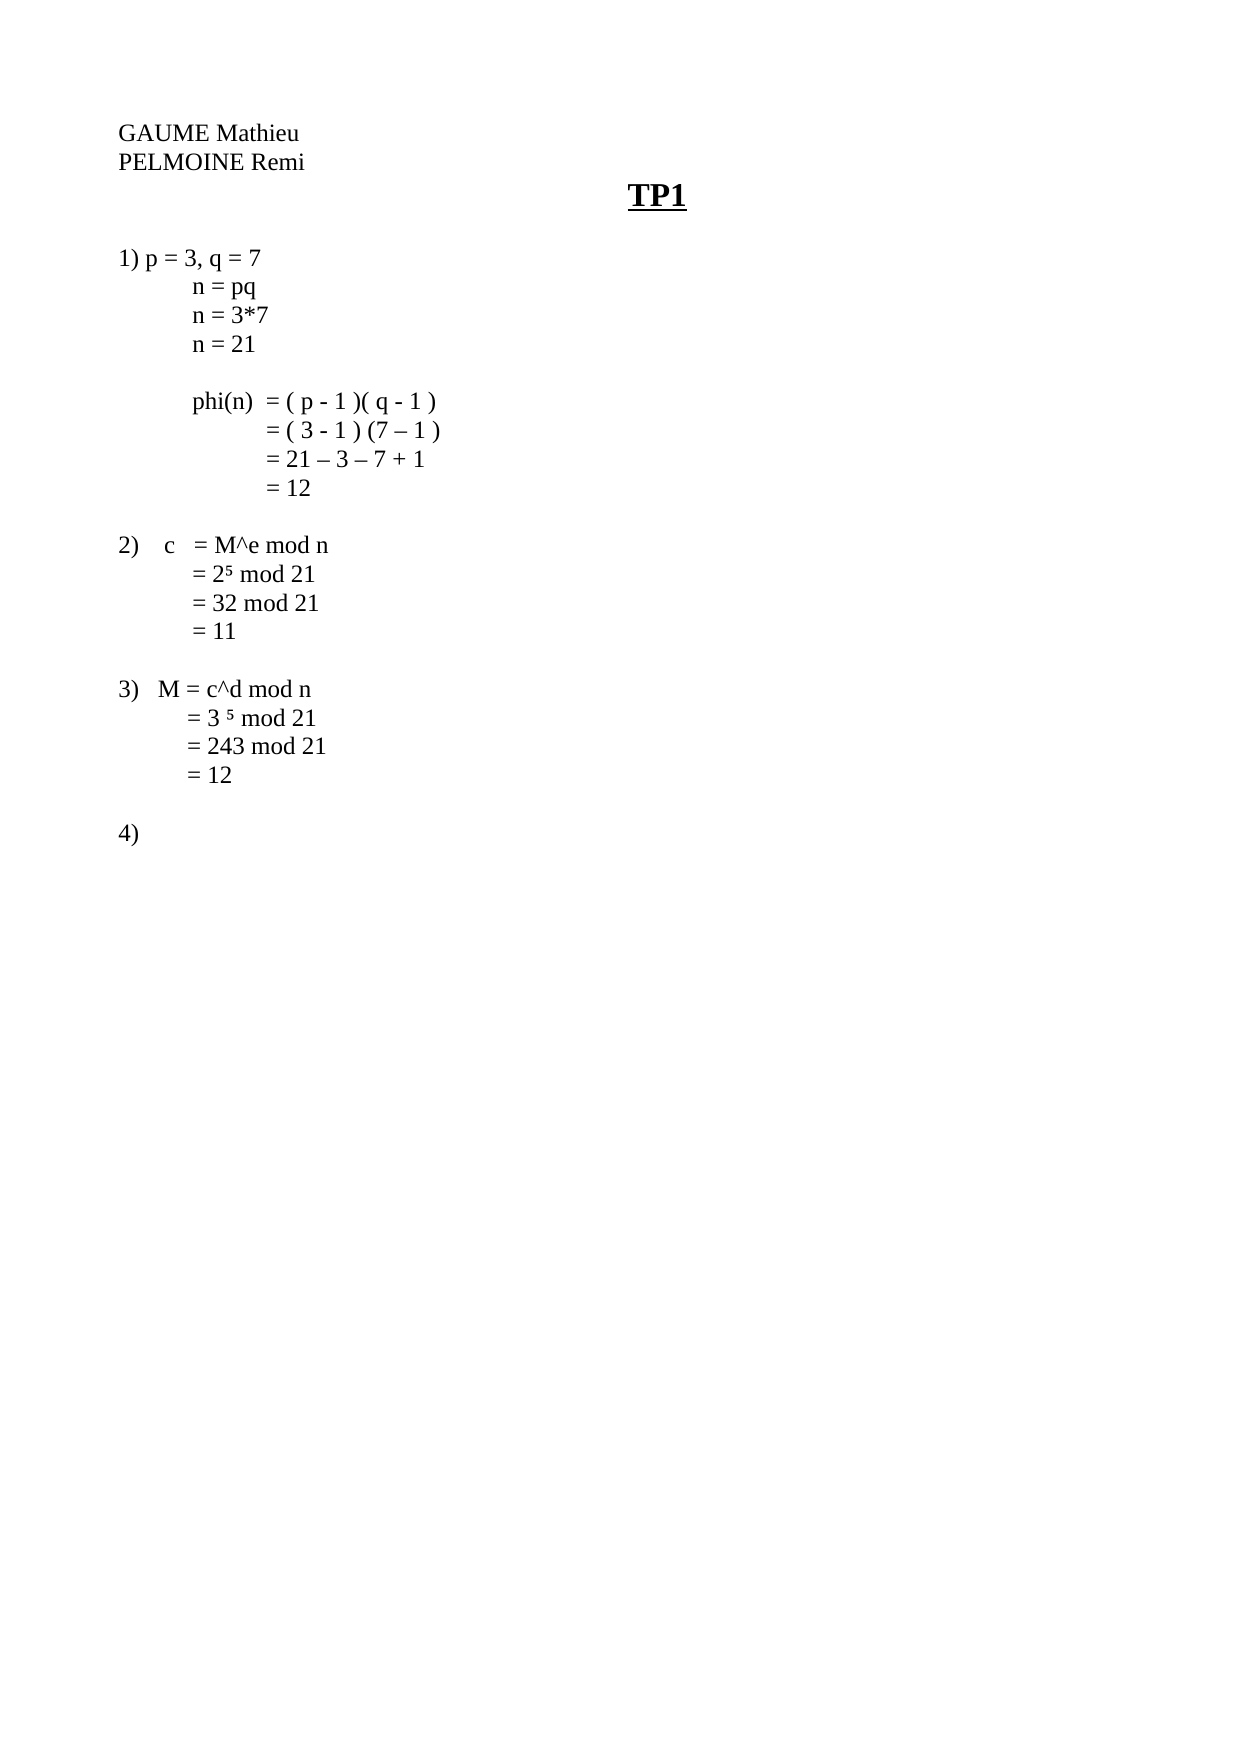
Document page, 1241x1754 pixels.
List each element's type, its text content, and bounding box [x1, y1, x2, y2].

text GAUME Mathieu [118, 118, 1122, 147]
text phi(n) = ( p - 1 )( q - 1 ) [118, 386, 1122, 415]
text = 2⁵ mod 21 [118, 559, 1122, 588]
text 4) [118, 818, 1122, 846]
text 2) c = M^e mod n [118, 530, 1122, 559]
text = 21 – 3 – 7 + 1 [118, 444, 1122, 473]
text 3) M = c^d mod n [118, 674, 1122, 703]
text = 12 [118, 760, 1122, 789]
text n = 21 [118, 329, 1122, 358]
text TP1 [118, 176, 1122, 214]
text n = pq [118, 271, 1122, 300]
text = 11 [118, 616, 1122, 645]
text PELMOINE Remi [118, 147, 1122, 176]
text n = 3*7 [118, 300, 1122, 329]
text 1) p = 3, q = 7 [118, 243, 1122, 271]
text = ( 3 - 1 ) (7 – 1 ) [118, 415, 1122, 444]
text = 3 ⁵ mod 21 [118, 703, 1122, 731]
text = 12 [118, 473, 1122, 501]
text = 32 mod 21 [118, 588, 1122, 616]
text = 243 mod 21 [118, 731, 1122, 760]
